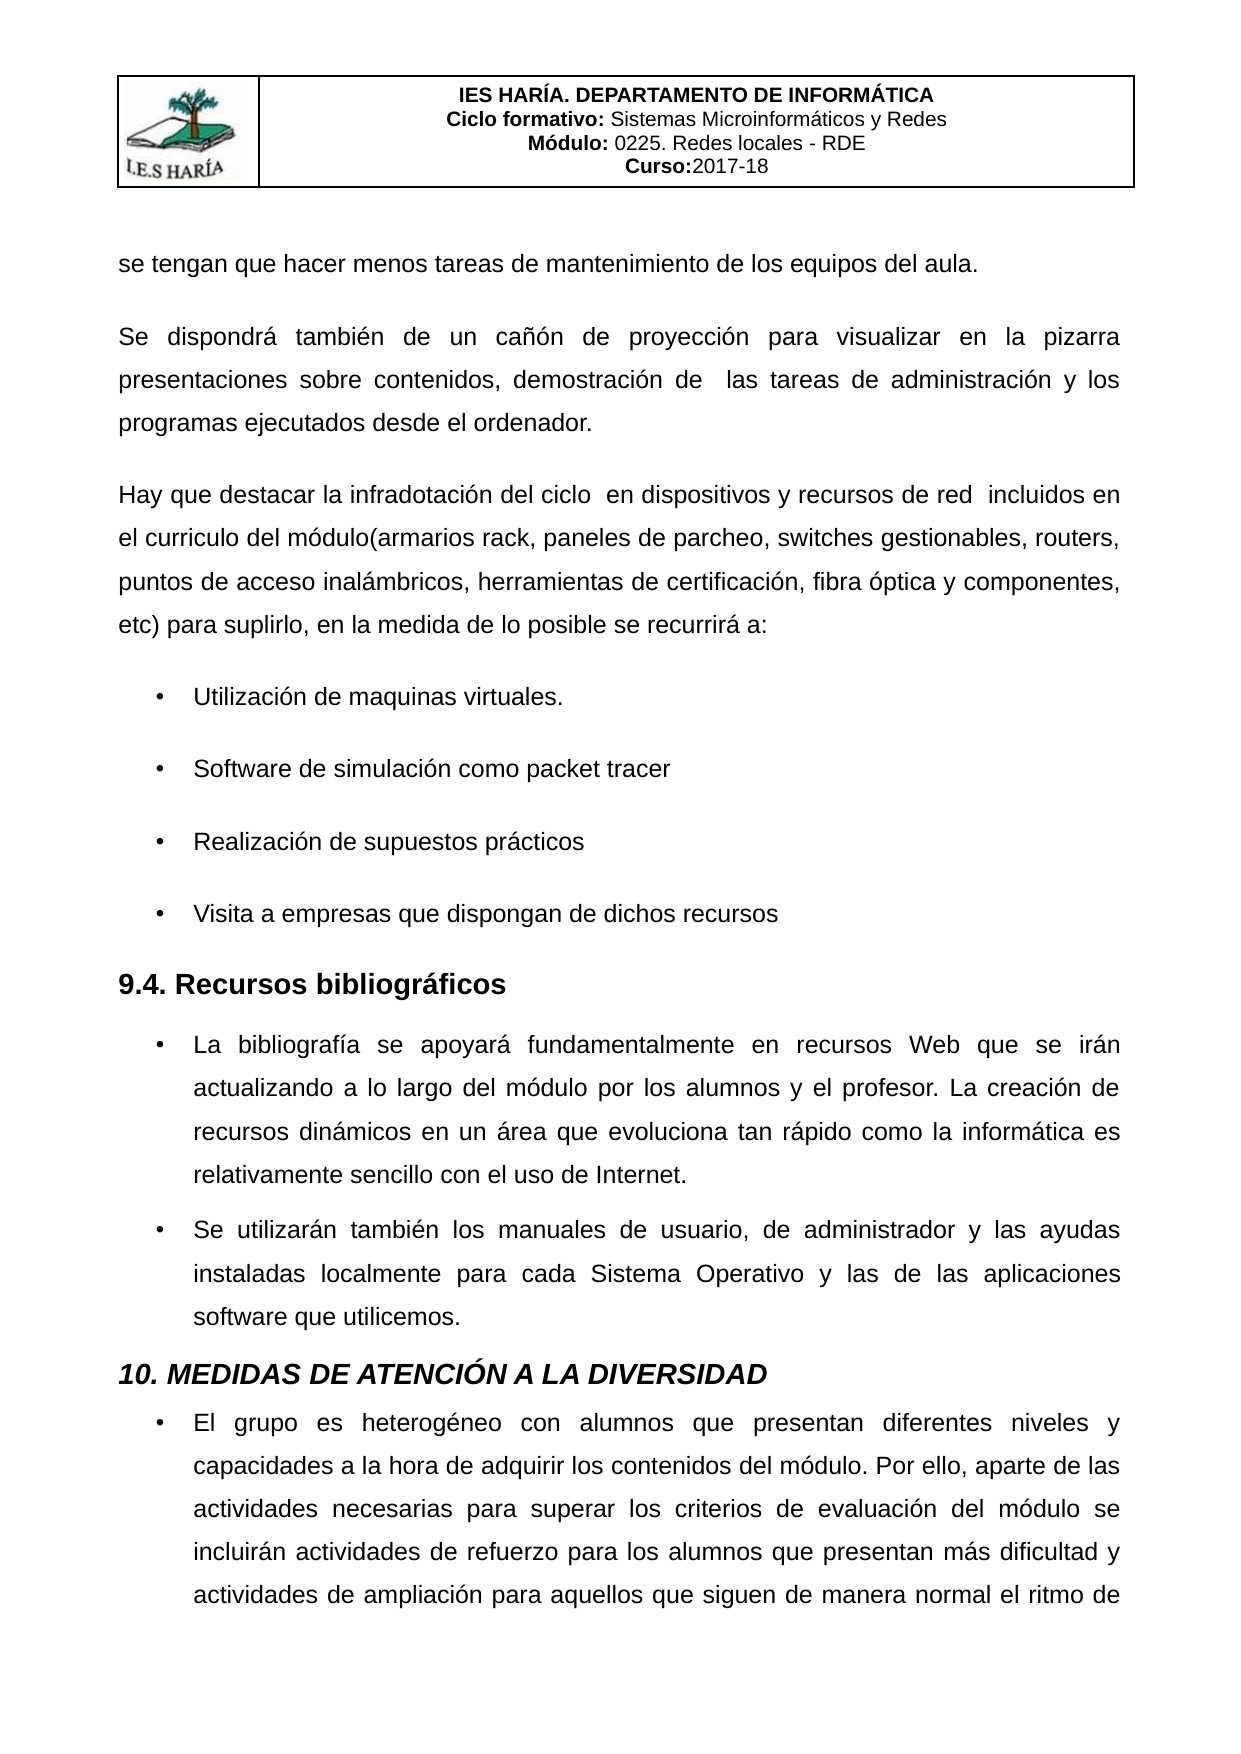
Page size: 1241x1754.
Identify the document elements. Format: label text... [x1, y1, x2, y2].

list La bibliografía se apoyará fundamentalmente en recursos Web que se irán actualizando a lo largo del módulo por los alumnos y el profesor. La creación de recursos dinámicos en un área que evoluciona tan rápido como la informática es relativamente sencillo con el uso de Internet. [156, 1030, 1122, 1188]
list Utilización de maquinas virtuales. [156, 682, 1122, 711]
list El grupo es heterogéneo con alumnos que presentan diferentes niveles y capacidades a la hora de adquirir los contenidos del módulo. Por ello, aparte de las actividades necesarias para superar los criterios de evaluación del módulo se incluirán actividades de refuerzo para los alumnos que presentan más dificultad y actividades de ampliación para aquellos que siguen de manera normal el ritmo de [156, 1408, 1122, 1609]
text Se dispondrá también de un cañón de proyección para visualizar en la pizarra presentaciones sobre contenidos, demostración de las tareas de administración y los programas ejecutados desde el ordenador. [118, 322, 1122, 437]
subtitle 9.4. Recursos bibliográficos [118, 967, 1122, 1001]
list Visita a empresas que dispongan de dichos recursos [156, 899, 1122, 928]
picture [123, 82, 241, 180]
list Realización de supuestos prácticos [156, 827, 1122, 856]
text Hay que destacar la infradotación del ciclo en dispositivos y recursos de red incluidos en el curriculo del módulo(armarios rack, paneles de parcheo, switches gestionables, routers, puntos de acceso inalámbricos, herramientas de certificación, fibra óptica y componentes, etc) para suplirlo, en la medida de lo posible se recurrirá a: [118, 480, 1122, 638]
text se tengan que hacer menos tareas de mantenimiento de los equipos del aula. [118, 249, 1122, 278]
subtitle 10. MEDIDAS DE ATENCIÓN A LA DIVERSIDAD [118, 1357, 1122, 1391]
list Se utilizarán también los manuales de usuario, de administrador y las ayudas instaladas localmente para cada Sistema Operativo y las de las aplicaciones software que utilicemos. [156, 1215, 1122, 1330]
list Software de simulación como packet tracer [156, 754, 1122, 783]
